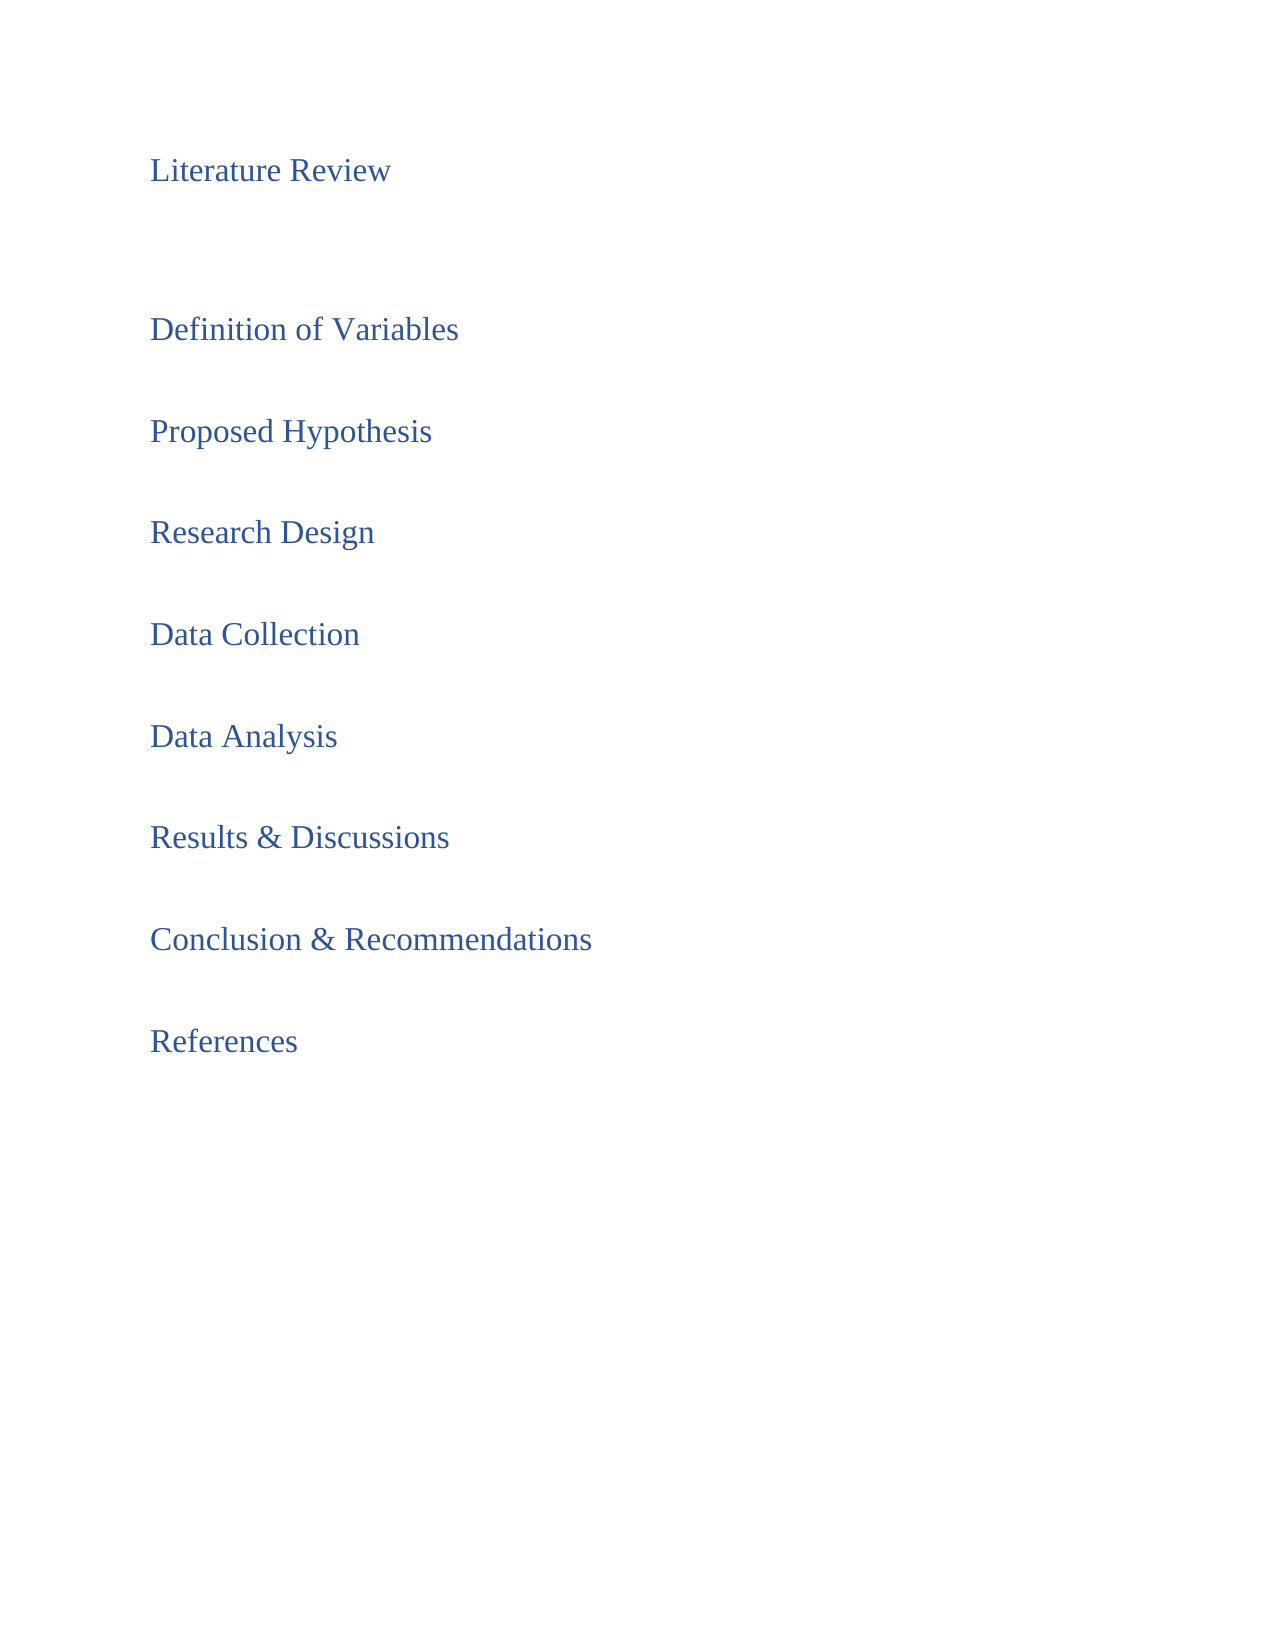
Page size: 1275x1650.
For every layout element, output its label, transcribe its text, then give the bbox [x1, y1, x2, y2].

subtitle Literature Review [150, 150, 1125, 188]
subtitle Results & Discussions [150, 817, 1125, 856]
subtitle Definition of Variables [150, 309, 1125, 347]
subtitle Conclusion & Recommendations [150, 919, 1125, 957]
subtitle References [150, 1021, 1125, 1059]
subtitle Data Analysis [150, 716, 1125, 754]
subtitle Proposed Hypothesis [150, 411, 1125, 449]
subtitle Data Collection [150, 614, 1125, 652]
subtitle Research Design [150, 512, 1125, 551]
